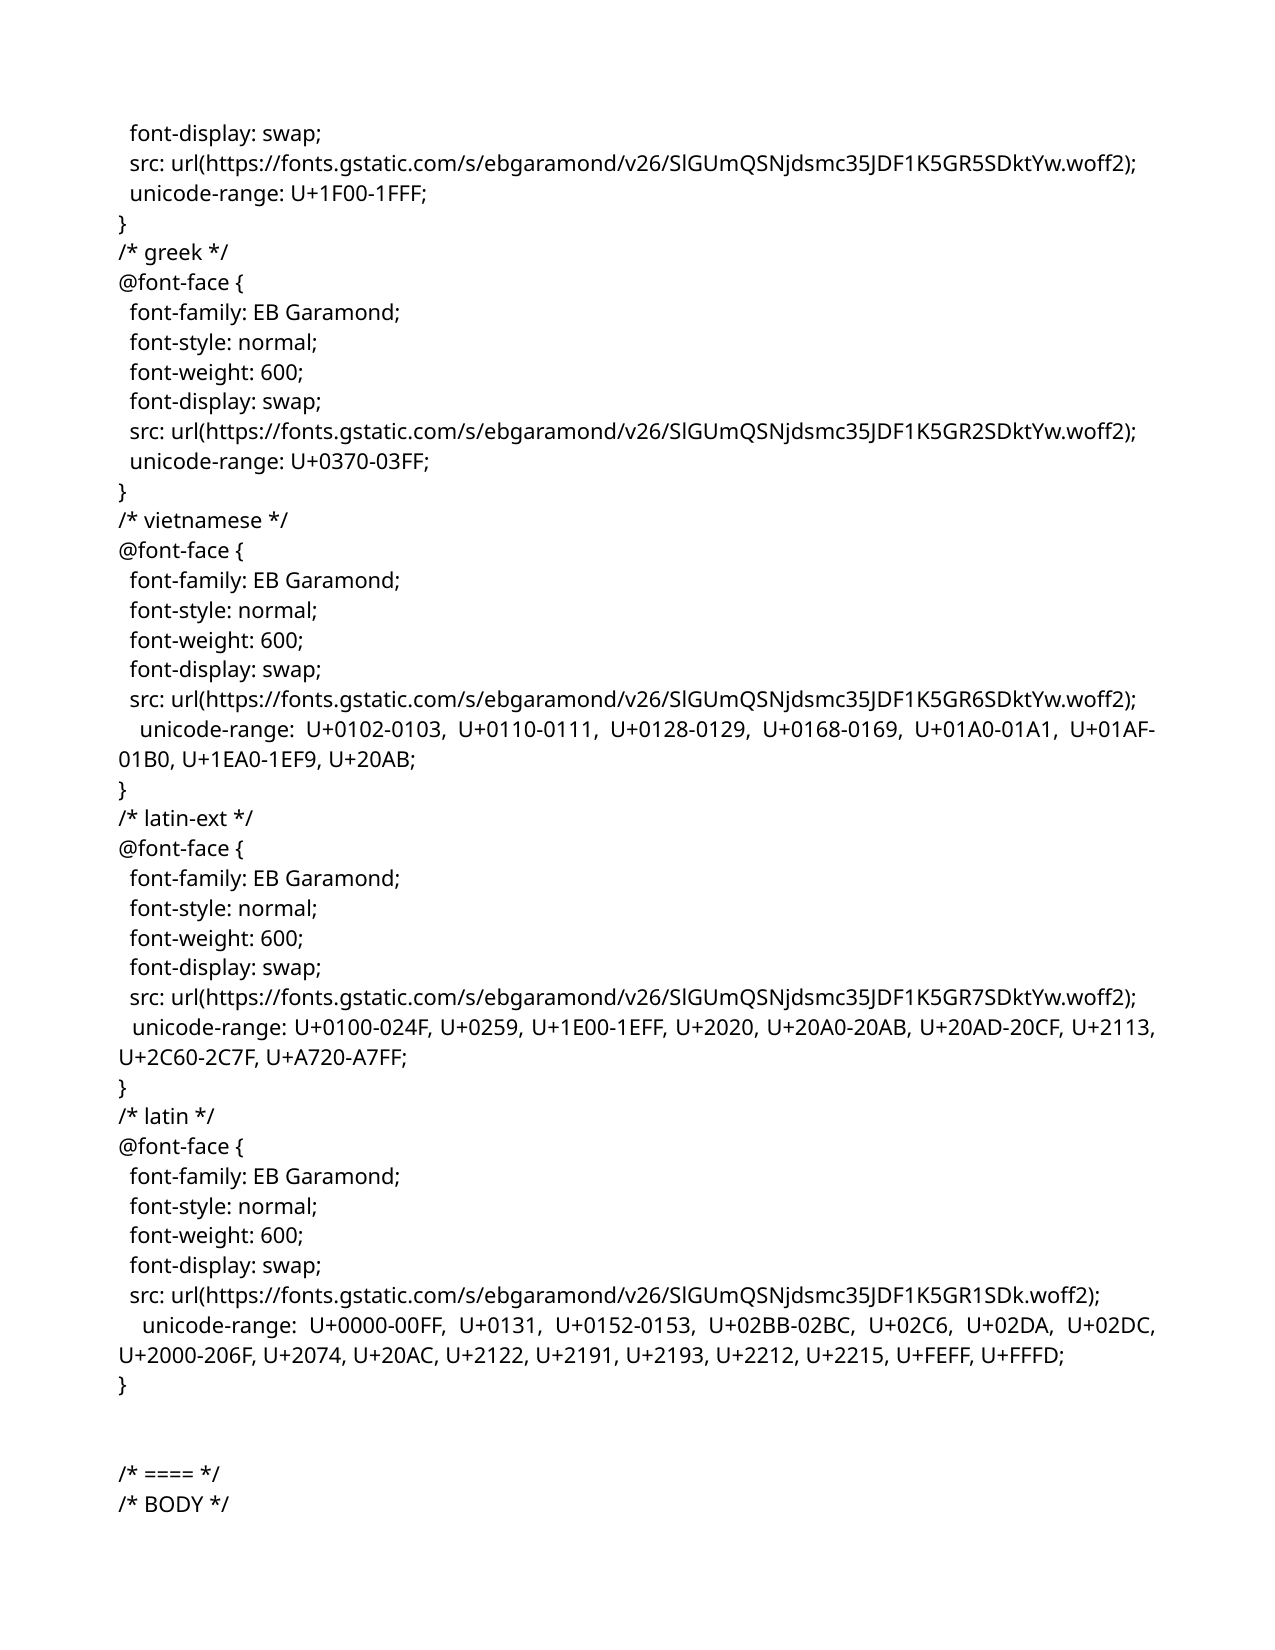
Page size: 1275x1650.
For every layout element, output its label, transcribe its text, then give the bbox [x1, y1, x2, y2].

text @font-face { [118, 267, 1157, 297]
text } [118, 476, 1157, 505]
text font-style: normal; [118, 1191, 1157, 1220]
text @font-face { [118, 1131, 1157, 1161]
text unicode-range: U+0102-0103, U+0110-0111, U+0128-0129, U+0168-0169, U+01A0-01A1, U+01AF-01B0, U+1EA0-1EF9, U+20AB; [118, 714, 1157, 773]
text /* latin */ [118, 1101, 1157, 1131]
text } [118, 773, 1157, 803]
text font-style: normal; [118, 595, 1157, 624]
text font-weight: 600; [118, 356, 1157, 386]
text font-display: swap; [118, 118, 1157, 148]
text @font-face { [118, 833, 1157, 863]
text font-style: normal; [118, 893, 1157, 922]
text src: url(https://fonts.gstatic.com/s/ebgaramond/v26/SlGUmQSNjdsmc35JDF1K5GR6SDktYw.woff2); [118, 684, 1157, 714]
text src: url(https://fonts.gstatic.com/s/ebgaramond/v26/SlGUmQSNjdsmc35JDF1K5GR2SDktYw.woff2); [118, 416, 1157, 446]
text font-display: swap; [118, 1250, 1157, 1280]
text font-family: EB Garamond; [118, 297, 1157, 327]
text font-family: EB Garamond; [118, 863, 1157, 893]
text font-display: swap; [118, 386, 1157, 416]
text unicode-range: U+0370-03FF; [118, 446, 1157, 476]
text font-weight: 600; [118, 922, 1157, 952]
text unicode-range: U+1F00-1FFF; [118, 178, 1157, 207]
text font-weight: 600; [118, 624, 1157, 654]
text font-weight: 600; [118, 1220, 1157, 1250]
text /* latin-ext */ [118, 803, 1157, 833]
text /* ==== */ [118, 1459, 1157, 1488]
text } [118, 1369, 1157, 1399]
text @font-face { [118, 535, 1157, 565]
text } [118, 1071, 1157, 1101]
text font-family: EB Garamond; [118, 1161, 1157, 1191]
text /* vietnamese */ [118, 505, 1157, 535]
text font-display: swap; [118, 654, 1157, 684]
text unicode-range: U+0000-00FF, U+0131, U+0152-0153, U+02BB-02BC, U+02C6, U+02DA, U+02DC, U+2000-206F, U+2074, U+20AC, U+2122, U+2191, U+2193, U+2212, U+2215, U+FEFF, U+FFFD; [118, 1310, 1157, 1369]
text font-style: normal; [118, 327, 1157, 356]
text src: url(https://fonts.gstatic.com/s/ebgaramond/v26/SlGUmQSNjdsmc35JDF1K5GR7SDktYw.woff2); [118, 982, 1157, 1012]
text /* BODY */ [118, 1488, 1157, 1518]
text } [118, 207, 1157, 237]
text font-family: EB Garamond; [118, 565, 1157, 595]
text src: url(https://fonts.gstatic.com/s/ebgaramond/v26/SlGUmQSNjdsmc35JDF1K5GR5SDktYw.woff2); [118, 148, 1157, 178]
text src: url(https://fonts.gstatic.com/s/ebgaramond/v26/SlGUmQSNjdsmc35JDF1K5GR1SDk.woff2); [118, 1280, 1157, 1310]
text font-display: swap; [118, 952, 1157, 982]
text /* greek */ [118, 237, 1157, 267]
text unicode-range: U+0100-024F, U+0259, U+1E00-1EFF, U+2020, U+20A0-20AB, U+20AD-20CF, U+2113, U+2C60-2C7F, U+A720-A7FF; [118, 1012, 1157, 1071]
